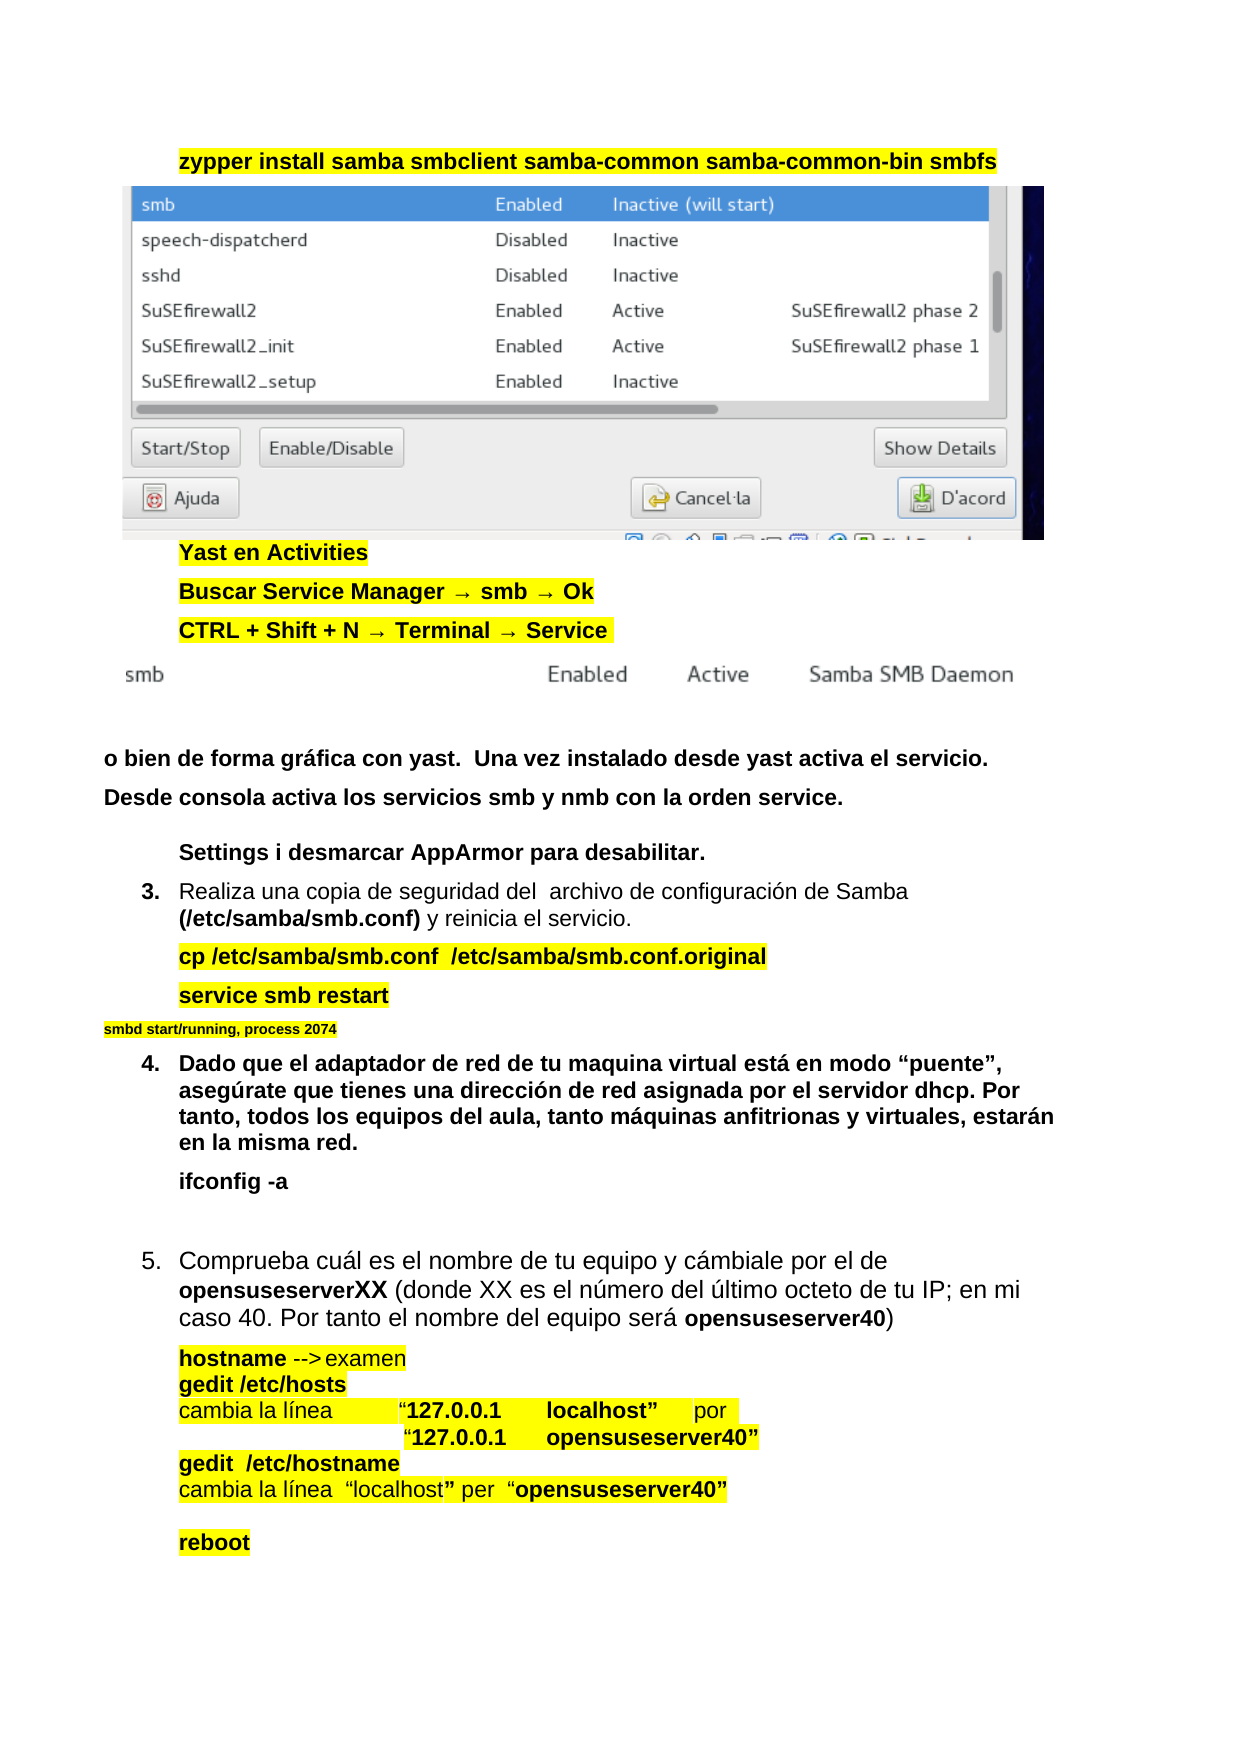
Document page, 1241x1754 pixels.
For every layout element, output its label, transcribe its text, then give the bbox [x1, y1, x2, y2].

list cambia la línea “127.0.0.1 localhost” por [141, 1397, 1063, 1424]
list hostname --> examen [141, 1345, 1063, 1371]
list Realiza una copia de seguridad del archivo de configuración de Samba (/etc/samba/smb.conf) y reinicia el servicio. [141, 878, 1063, 931]
text o bien de forma gráfica con yast. Una vez instalado desde yast activa el servicio. [103, 745, 1063, 771]
picture [126, 656, 1040, 706]
list Buscar Service Manager → smb → Ok [141, 578, 1063, 604]
list CTRL + Shift + N → Terminal → Service [141, 617, 1063, 643]
list Yast en Activities [141, 186, 1063, 566]
list gedit /etc/hostname [141, 1450, 1063, 1476]
list reboot [141, 1529, 1063, 1556]
list service smb restart [141, 982, 1063, 1008]
list Settings i desmarcar AppArmor para desabilitar. [141, 839, 1063, 866]
list Comprueba cuál es el nombre de tu equipo y cámbiale por el de opensuseserverXX (donde XX es el número del último octeto de tu IP; en mi caso 40. Por tanto el nombre del equipo será opensuseserver40) [141, 1246, 1063, 1332]
list cambia la línea “localhost” per “opensuseserver40” [141, 1476, 1063, 1503]
list cp /etc/samba/smb.conf /etc/samba/smb.conf.original [141, 943, 1063, 970]
text Desde consola activa los servicios smb y nmb con la orden service. [103, 784, 1063, 810]
text smbd start/running, process 2074 [103, 1021, 1063, 1038]
list ifconfig -a [141, 1168, 1063, 1194]
list Dado que el adaptador de red de tu maquina virtual está en modo “puente”, asegúrate que tienes una dirección de red asignada por el servidor dhcp. Por tanto, todos los equipos del aula, tanto máquinas anfitrionas y virtuales, estarán en la misma red. [141, 1050, 1063, 1156]
list zypper install samba smbclient samba-common samba-common-bin smbfs [141, 148, 1063, 174]
picture [122, 186, 1044, 540]
list gedit /etc/hosts [141, 1371, 1063, 1397]
list “127.0.0.1 opensuseserver40” [366, 1424, 1063, 1450]
